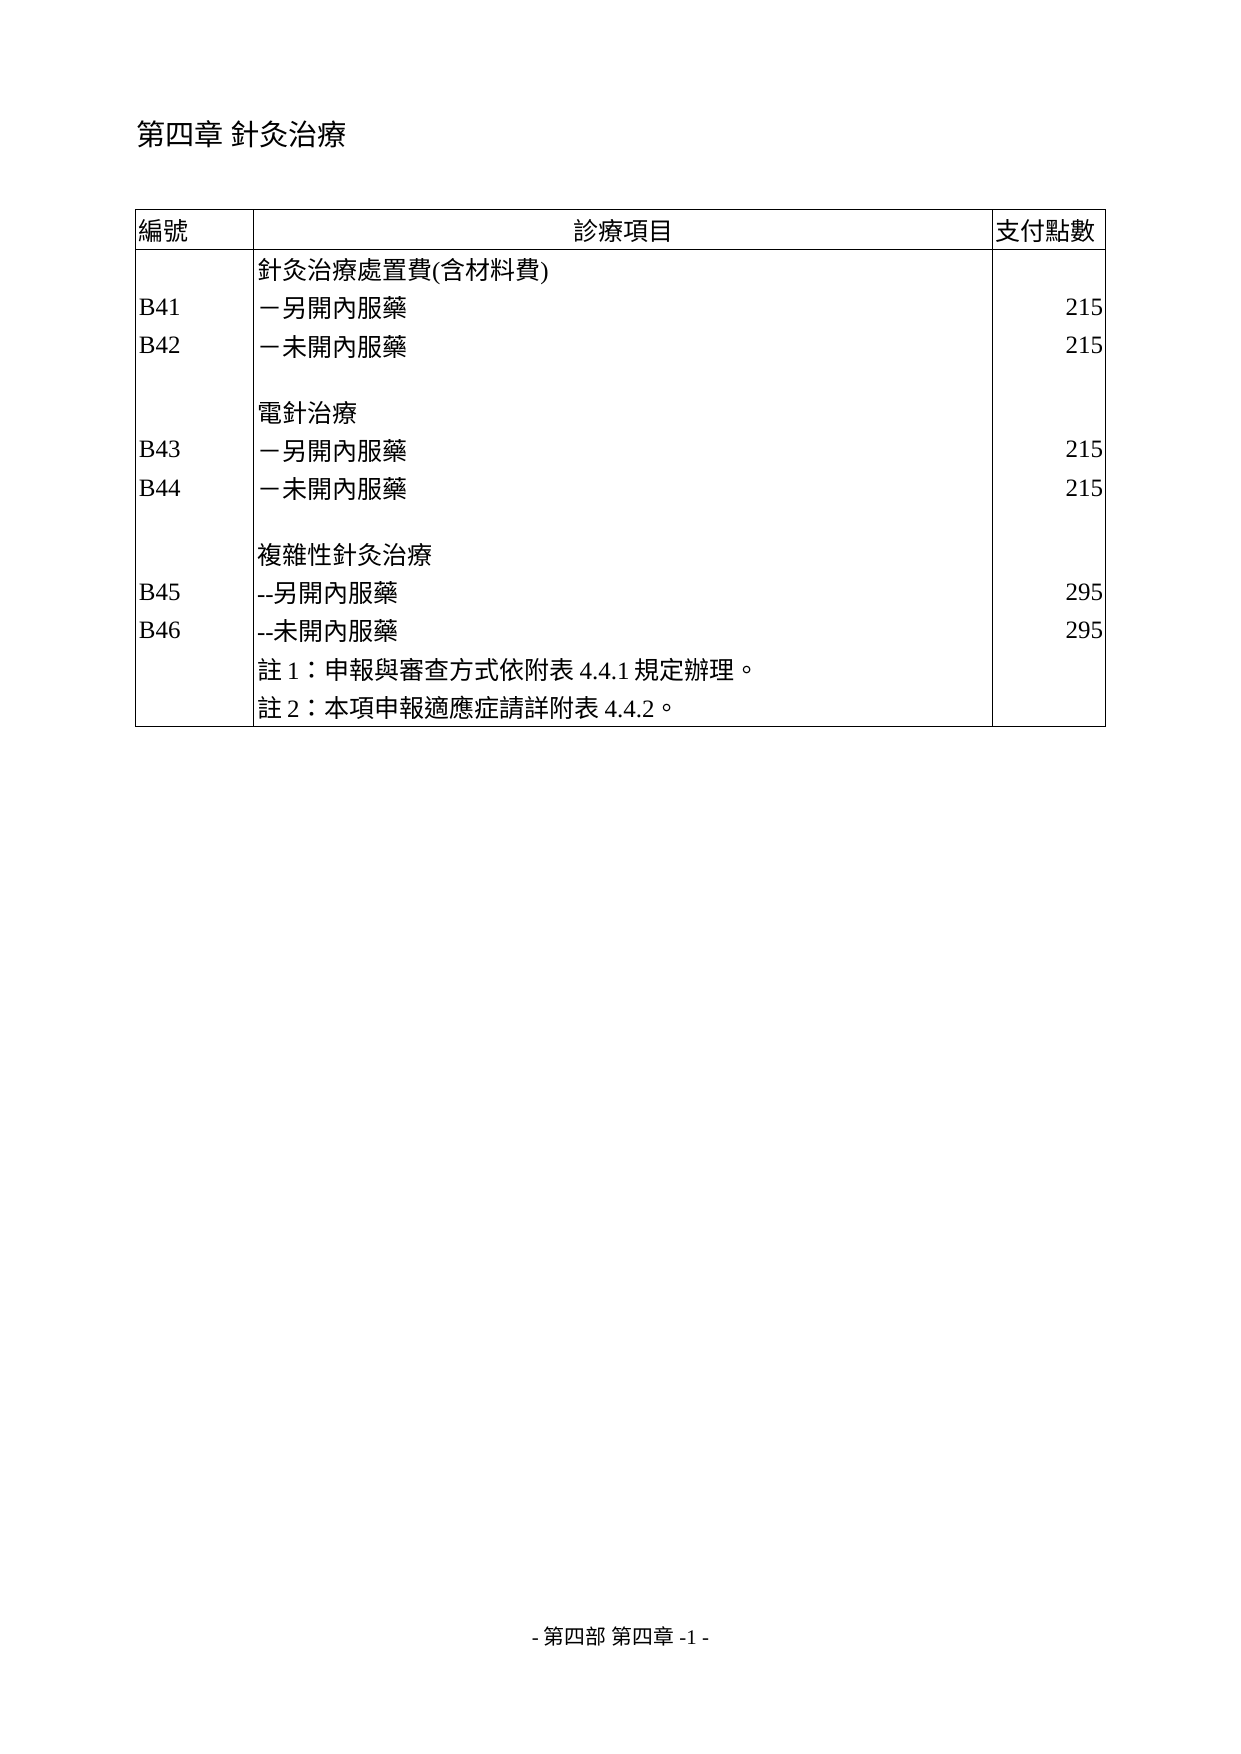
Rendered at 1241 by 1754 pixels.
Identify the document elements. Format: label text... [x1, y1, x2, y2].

table_cell [993, 364, 1105, 392]
table_cell B44 [136, 469, 253, 507]
table_cell [993, 535, 1105, 573]
table_cell 215 [993, 326, 1105, 364]
table_cell [136, 250, 253, 288]
subtitle 第四章 針灸治療 [136, 95, 1104, 171]
table_cell 複雜性針灸治療 [254, 535, 992, 573]
table_header 支付點數 [993, 210, 1105, 249]
table_cell 215 [993, 430, 1105, 468]
table_header 診療項目 [254, 210, 992, 249]
table_cell [136, 364, 253, 392]
table_cell B42 [136, 326, 253, 364]
table_header 編號 [136, 210, 253, 249]
table_cell －另開內服藥 [254, 430, 992, 468]
table_cell [993, 250, 1105, 288]
table_cell B45 [136, 573, 253, 611]
table_cell 215 [993, 288, 1105, 326]
table_cell [993, 507, 1105, 534]
table_cell －未開內服藥 [254, 469, 992, 507]
table_cell [136, 535, 253, 573]
table_cell B41 [136, 288, 253, 326]
table_cell 295 [993, 573, 1105, 611]
table_cell [993, 649, 1105, 726]
table_cell B46 [136, 611, 253, 649]
table_cell [136, 507, 253, 534]
table_cell [136, 649, 253, 726]
table_cell －另開內服藥 [254, 288, 992, 326]
table_cell [136, 392, 253, 430]
table_cell 電針治療 [254, 392, 992, 430]
table_cell 215 [993, 469, 1105, 507]
table_cell --另開內服藥 [254, 573, 992, 611]
table_cell 295 [993, 611, 1105, 649]
table_cell [993, 392, 1105, 430]
table_cell B43 [136, 430, 253, 468]
table_cell 註1：申報與審查方式依附表4.4.1規定辦理。 註2：本項申報適應症請詳附表4.4.2。 [254, 649, 992, 726]
table_cell 針灸治療處置費(含材料費) [254, 250, 992, 288]
table_cell --未開內服藥 [254, 611, 992, 649]
table_cell －未開內服藥 [254, 326, 992, 364]
table_cell [254, 364, 992, 392]
table_cell [254, 507, 992, 534]
